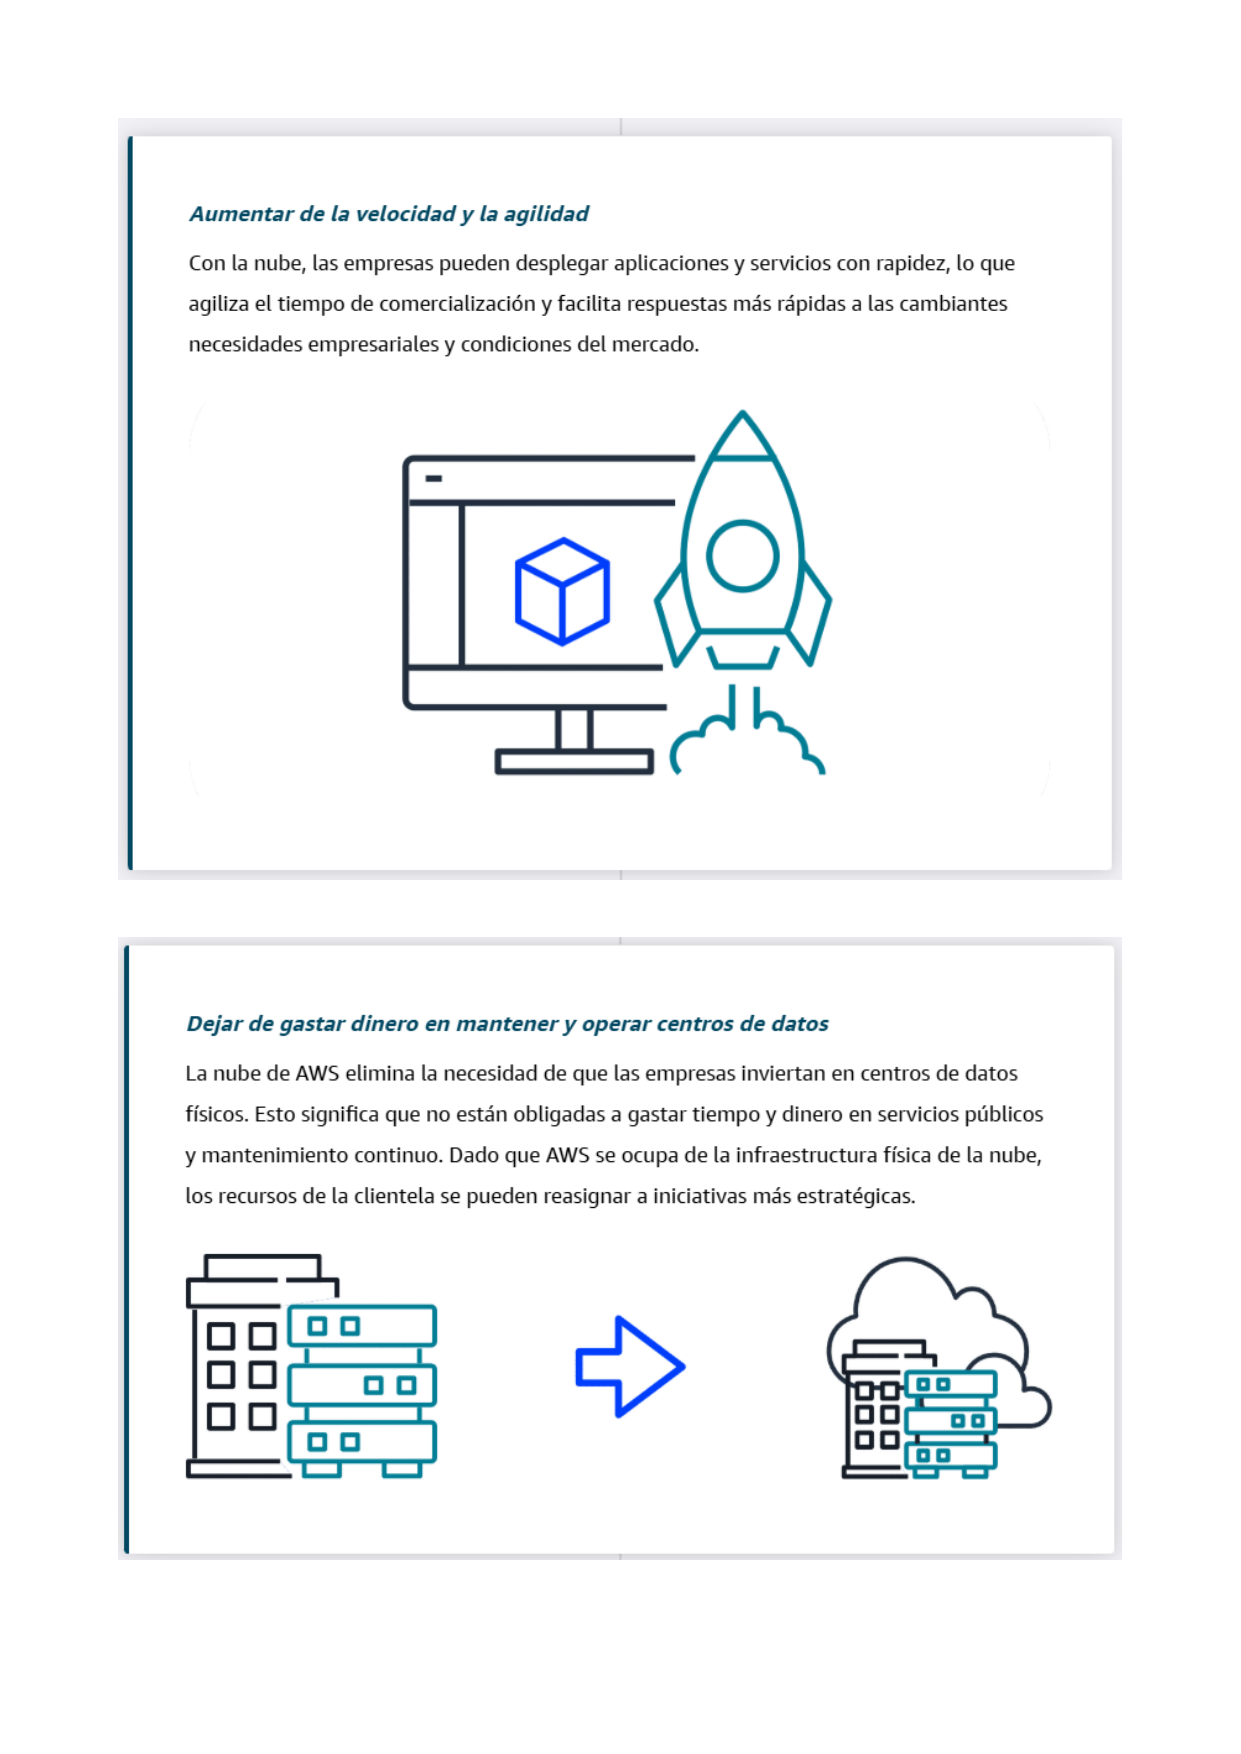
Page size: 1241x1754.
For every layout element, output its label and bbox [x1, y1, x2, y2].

picture [118, 118, 1123, 880]
picture [118, 937, 1123, 1560]
